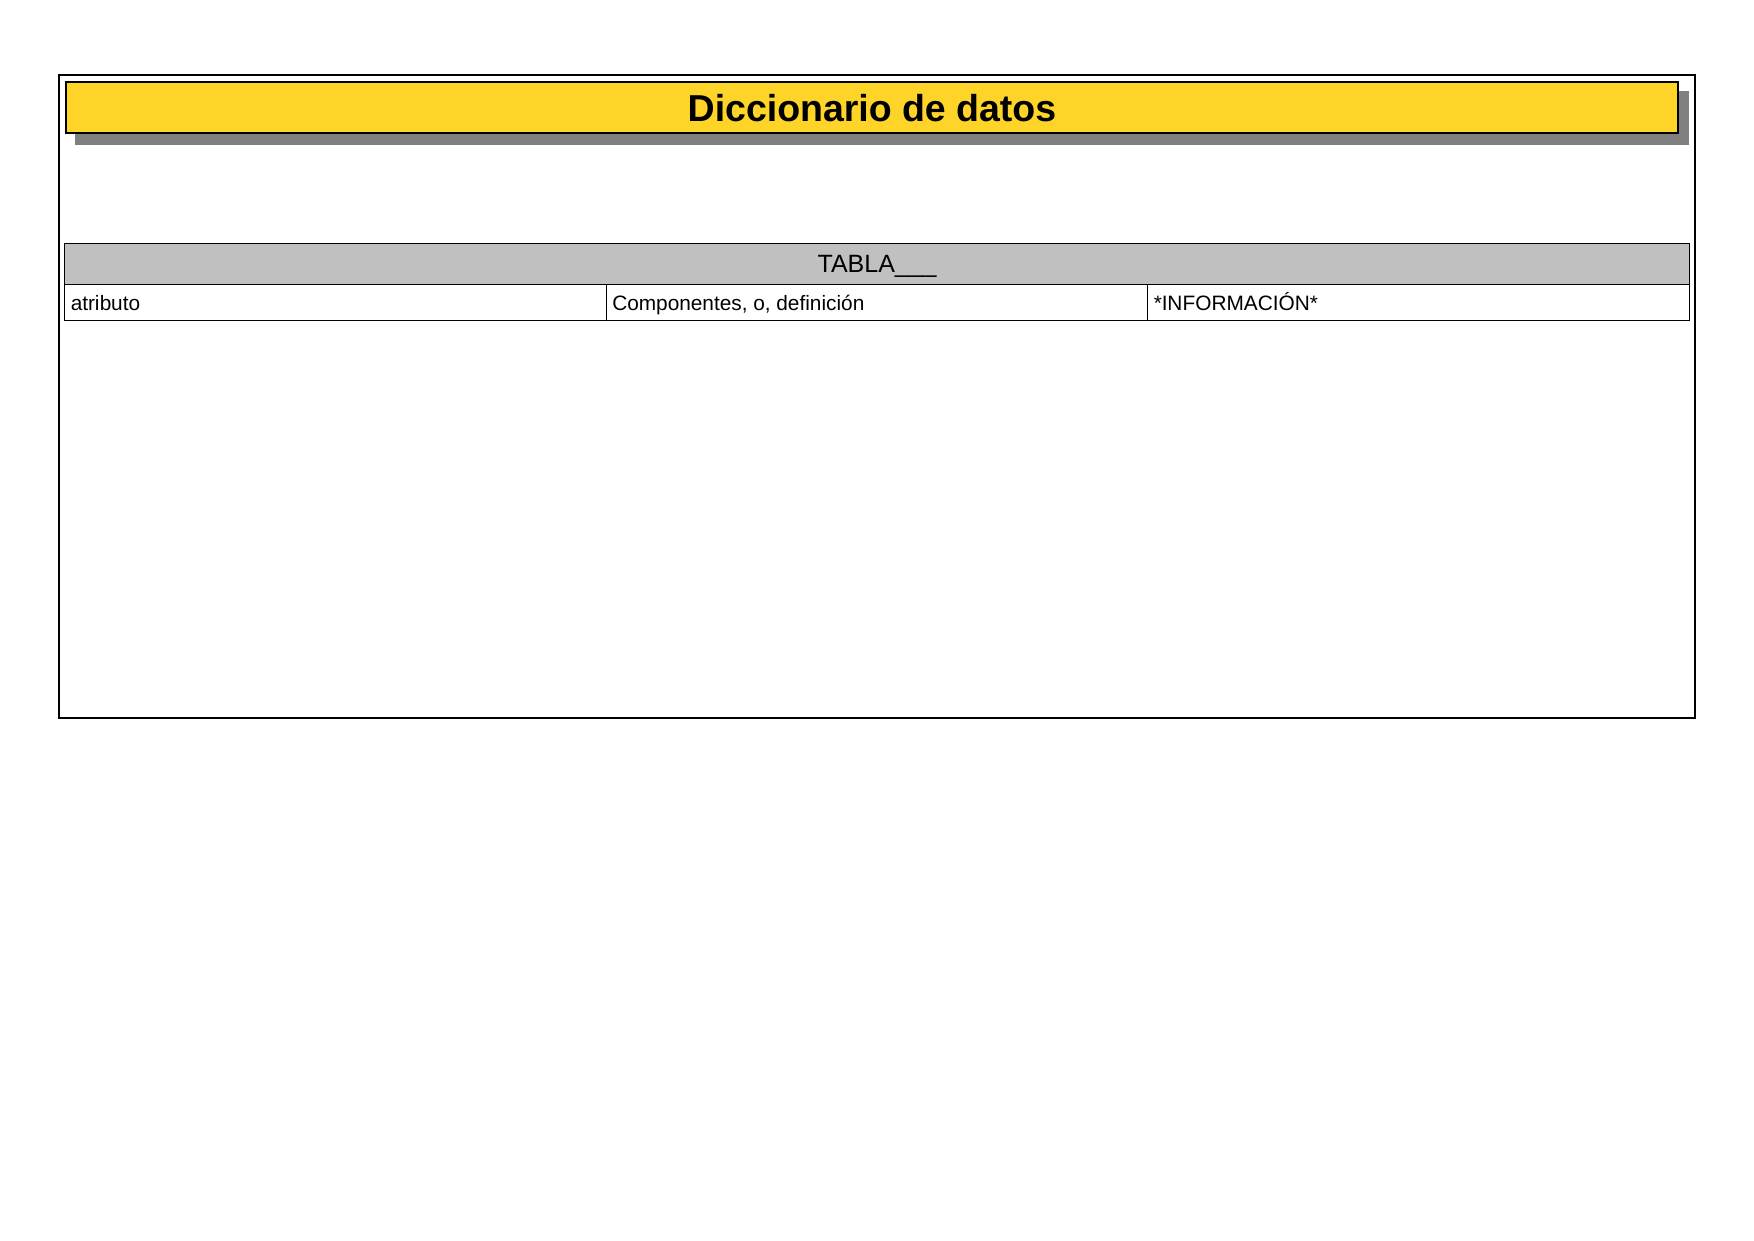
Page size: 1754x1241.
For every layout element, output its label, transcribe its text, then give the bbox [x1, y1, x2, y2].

table_cell Componentes, o, definición [607, 285, 1147, 320]
table_cell [60, 151, 1694, 717]
table_cell *INFORMACIÓN* [1148, 285, 1689, 320]
table_cell atributo [65, 285, 606, 320]
table_header TABLA___ [65, 244, 1689, 284]
table_header Diccionario de datos [60, 76, 1694, 151]
